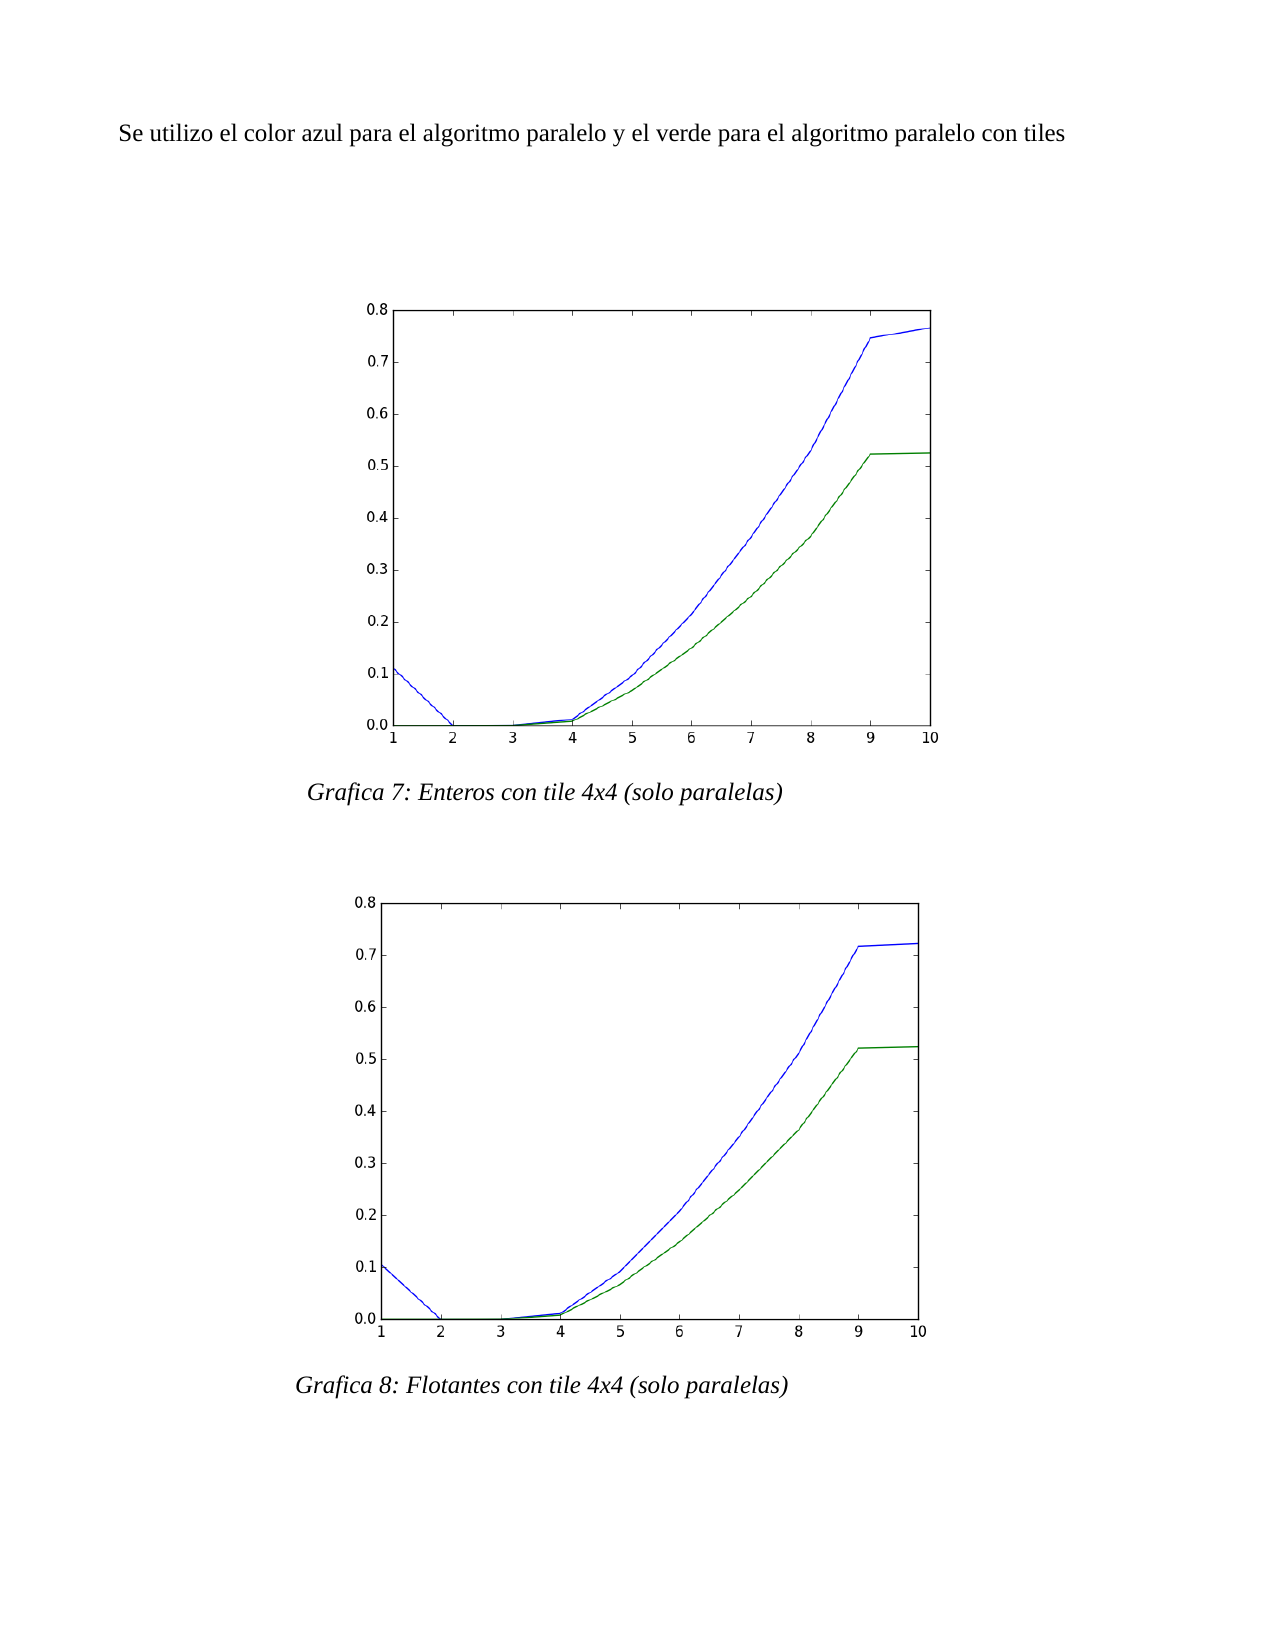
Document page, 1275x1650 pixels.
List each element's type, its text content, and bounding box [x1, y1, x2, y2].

text Se utilizo el color azul para el algoritmo paralelo y el verde para el algoritmo paralelo con tiles [118, 118, 1157, 147]
text Grafica 7: Enteros con tile 4x4 (solo paralelas) [307, 777, 998, 806]
text Grafica 8: Flotantes con tile 4x4 (solo paralelas) [295, 1371, 986, 1399]
picture [294, 851, 987, 1371]
picture [306, 258, 999, 777]
